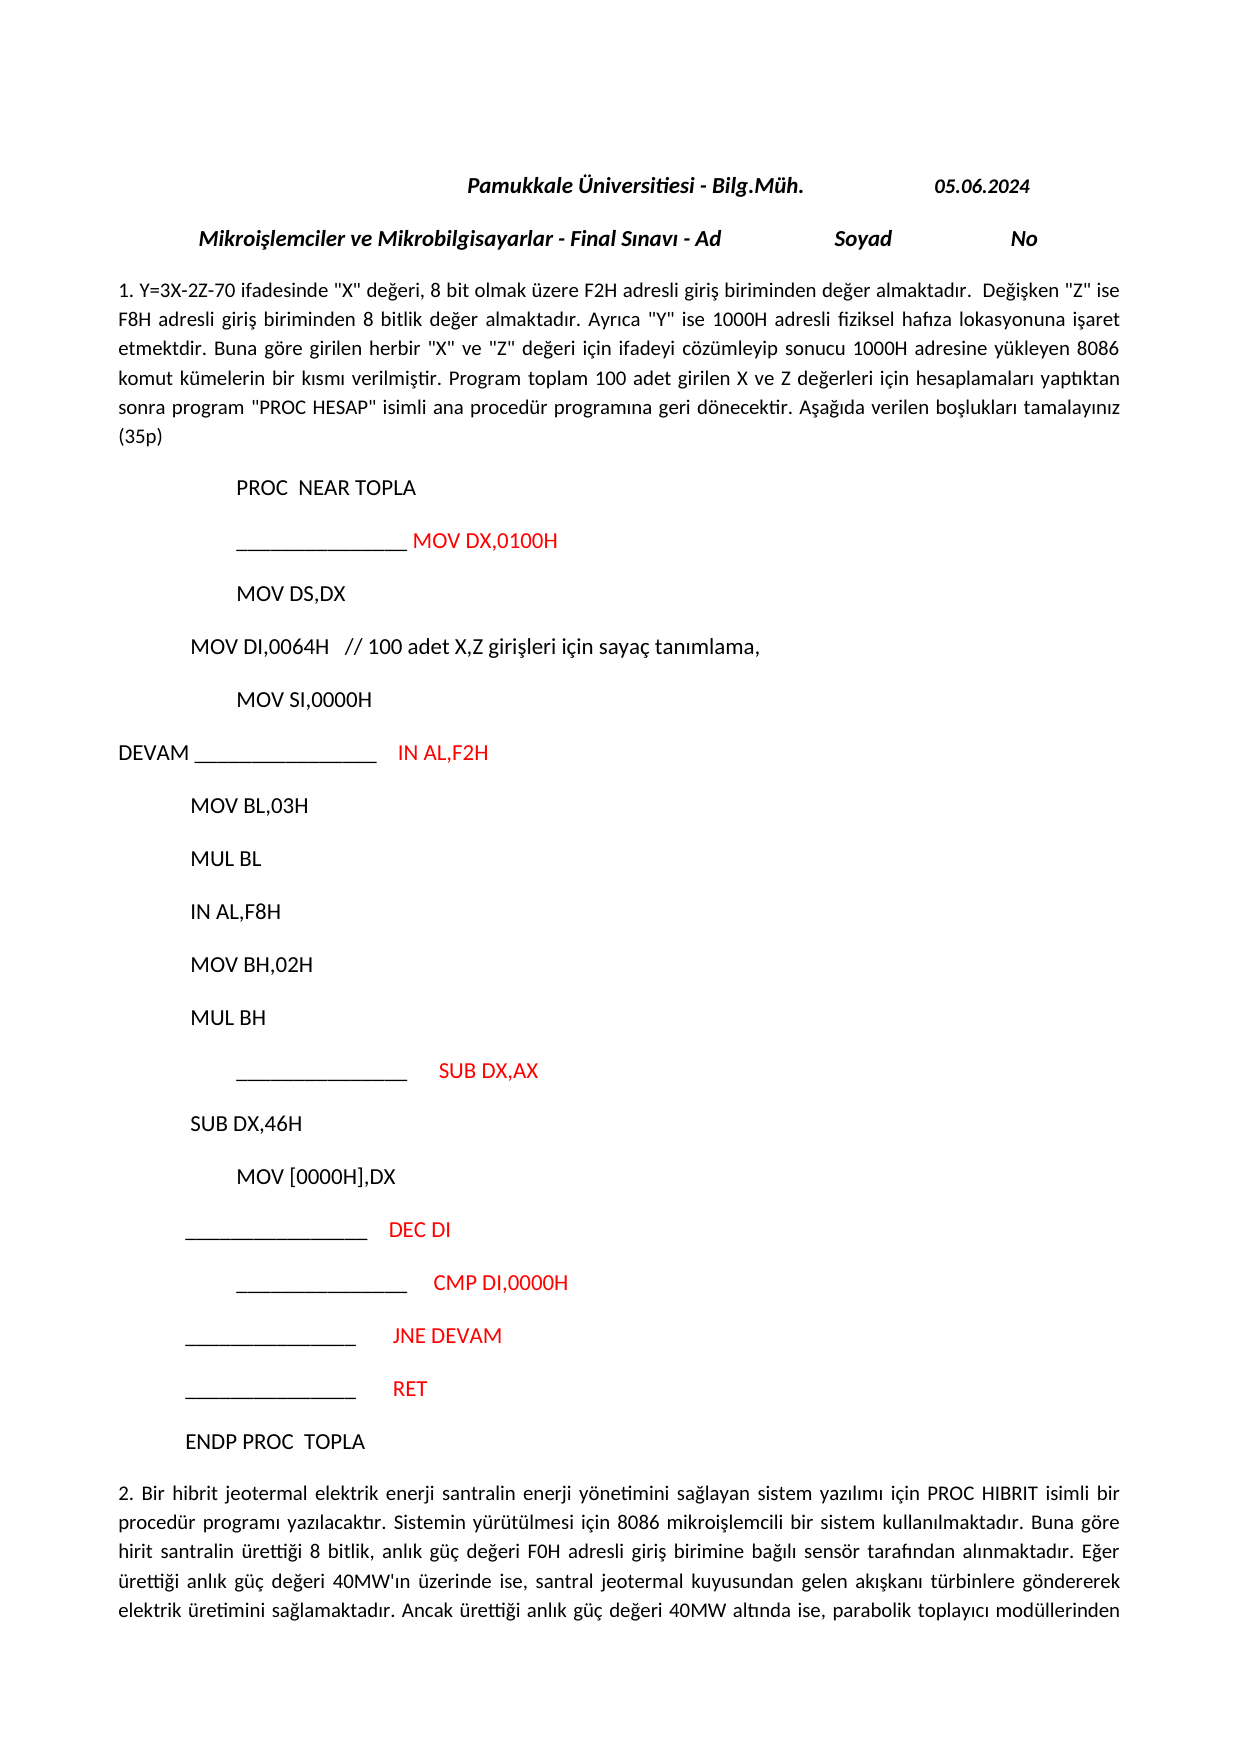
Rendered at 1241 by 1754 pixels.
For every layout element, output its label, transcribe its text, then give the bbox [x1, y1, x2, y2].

text _______________ SUB DX,AX [118, 1056, 1122, 1084]
text MOV SI,0000H [118, 685, 1122, 713]
text 1. Y=3X-2Z-70 ifadesinde "X" değeri, 8 bit olmak üzere F2H adresli giriş biriminden değer almaktadır. Değişken "Z" ise F8H adresli giriş biriminden 8 bitlik değer almaktadır. Ayrıca "Y" ise 1000H adresli fiziksel hafıza lokasyonuna işaret etmektdir. Buna göre girilen herbir "X" ve "Z" değeri için ifadeyi cözümleyip sonucu 1000H adresine yükleyen 8086 komut kümelerin bir kısmı verilmiştir. Program toplam 100 adet girilen X ve Z değerleri için hesaplamaları yaptıktan sonra program "PROC HESAP" isimli ana procedür programına geri dönecektir. Aşağıda verilen boşlukları tamalayınız (35p) [118, 277, 1122, 448]
text _______________ RET [118, 1374, 1122, 1402]
text MOV [0000H],DX [118, 1162, 1122, 1190]
text 2. Bir hibrit jeotermal elektrik enerji santralin enerji yönetimini sağlayan sistem yazılımı için PROC HIBRIT isimli bir procedür programı yazılacaktır. Sistemin yürütülmesi için 8086 mikroişlemcili bir sistem kullanılmaktadır. Buna göre hirit santralin ürettiği 8 bitlik, anlık güç değeri F0H adresli giriş birimine bağılı sensör tarafından alınmaktadır. Eğer ürettiği anlık güç değeri 40MW'ın üzerinde ise, santral jeotermal kuyusundan gelen akışkanı türbinlere göndererek elektrik üretimini sağlamaktadır. Ancak ürettiği anlık güç değeri 40MW altında ise, parabolik toplayıcı modüllerinden [118, 1480, 1122, 1622]
text _______________ CMP DI,0000H [118, 1268, 1122, 1296]
text Pamukkale Üniversitiesi - Bilg.Müh. 05.06.2024 [118, 171, 1122, 199]
text MOV BL,03H [118, 791, 1122, 819]
text MUL BL [118, 844, 1122, 872]
text MOV DS,DX [118, 579, 1122, 607]
text ENDP PROC TOPLA [118, 1427, 1122, 1455]
text MUL BH [118, 1003, 1122, 1031]
text DEVAM ________________ IN AL,F2H [118, 738, 1122, 766]
text ________________ DEC DI [118, 1215, 1122, 1243]
text Mikroişlemciler ve Mikrobilgisayarlar - Final Sınavı - Ad Soyad No [118, 224, 1122, 252]
text _______________ MOV DX,0100H [118, 526, 1122, 554]
text PROC NEAR TOPLA [118, 473, 1122, 501]
text MOV BH,02H [118, 950, 1122, 978]
text MOV DI,0064H // 100 adet X,Z girişleri için sayaç tanımlama, [118, 632, 1122, 660]
text IN AL,F8H [118, 897, 1122, 925]
text SUB DX,46H [118, 1109, 1122, 1137]
text _______________ JNE DEVAM [118, 1321, 1122, 1349]
